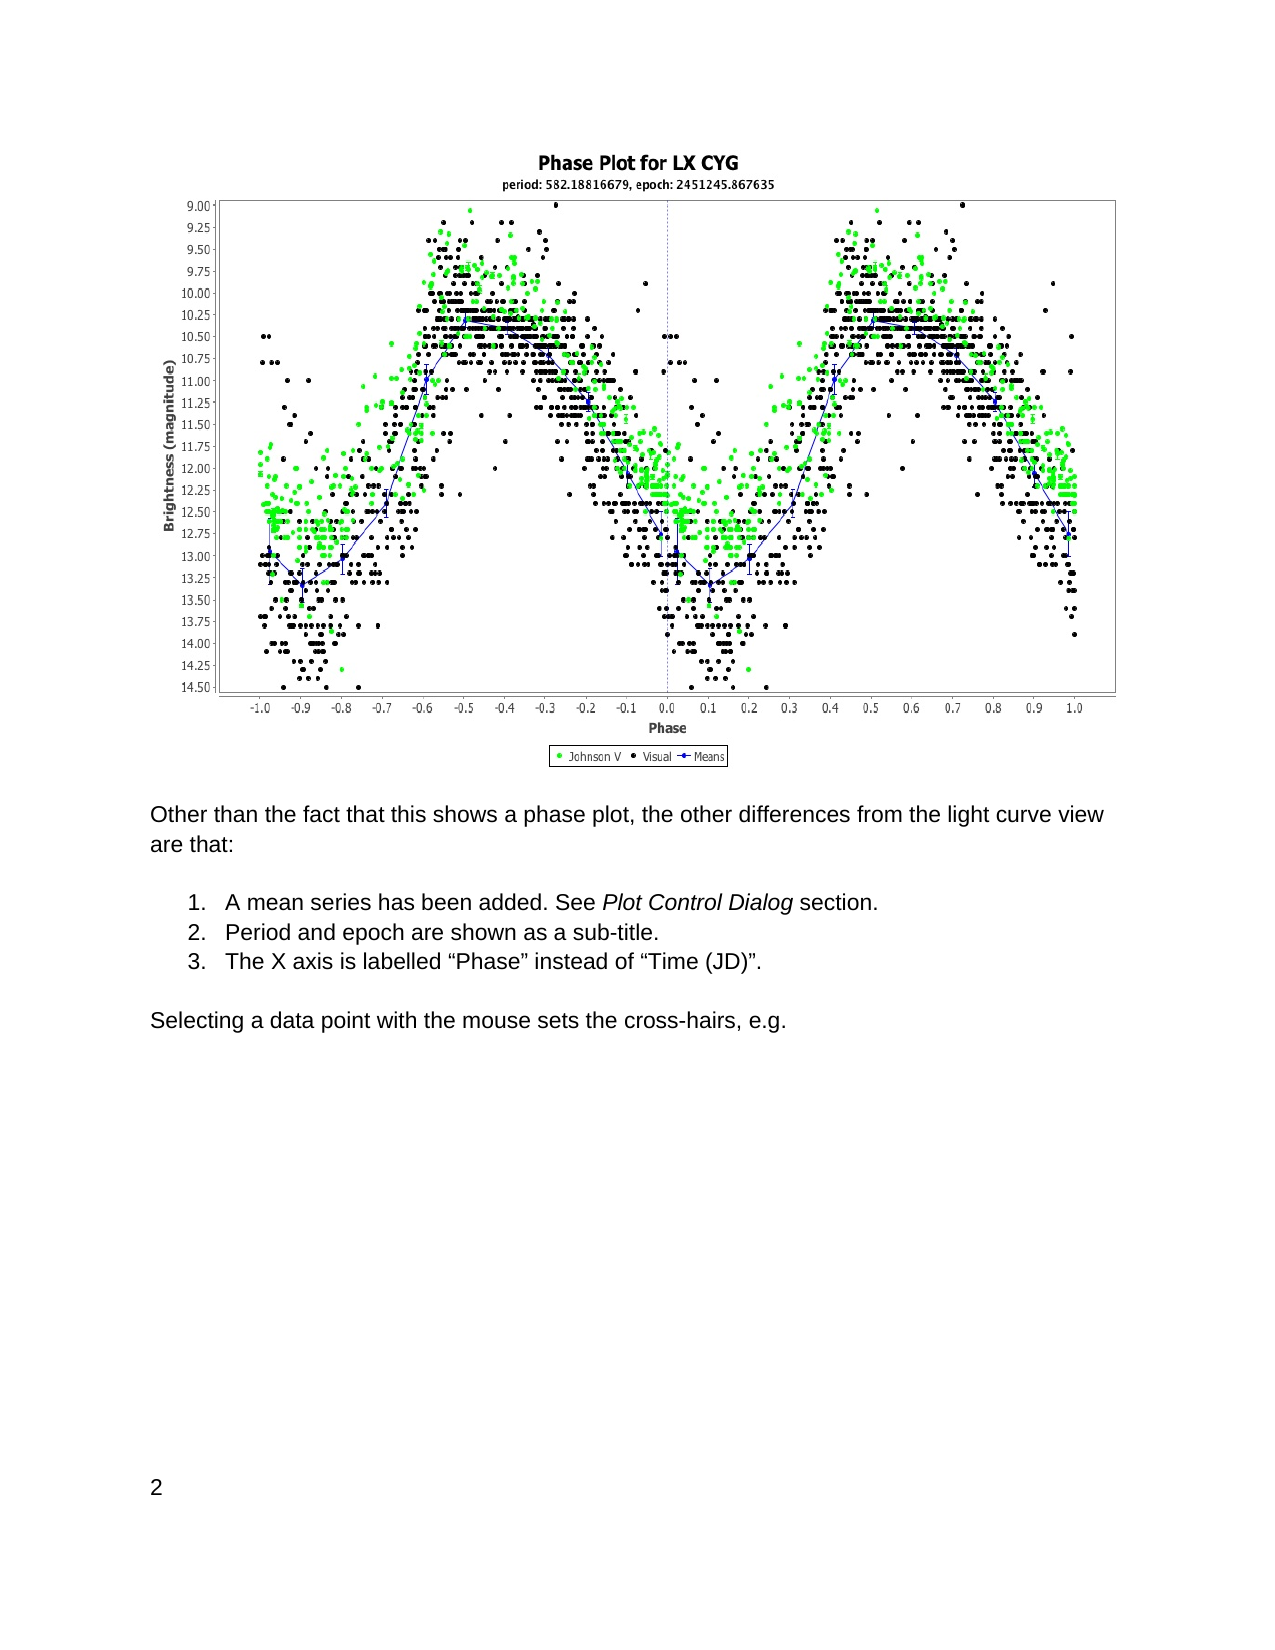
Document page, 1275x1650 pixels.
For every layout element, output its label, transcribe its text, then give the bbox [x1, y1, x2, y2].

list The X axis is labelled “Phase” instead of “Time (JD)”. [187, 949, 1125, 974]
picture [150, 150, 1125, 769]
text Selecting a data point with the mouse sets the cross-hairs, e.g. [150, 1007, 1125, 1033]
list Period and epoch are shown as a sub-title. [187, 919, 1125, 945]
text Other than the fact that this shows a phase plot, the other differences from the light curve view are that: [150, 802, 1125, 857]
list A mean series has been added. See Plot Control Dialog section. [187, 890, 1125, 916]
